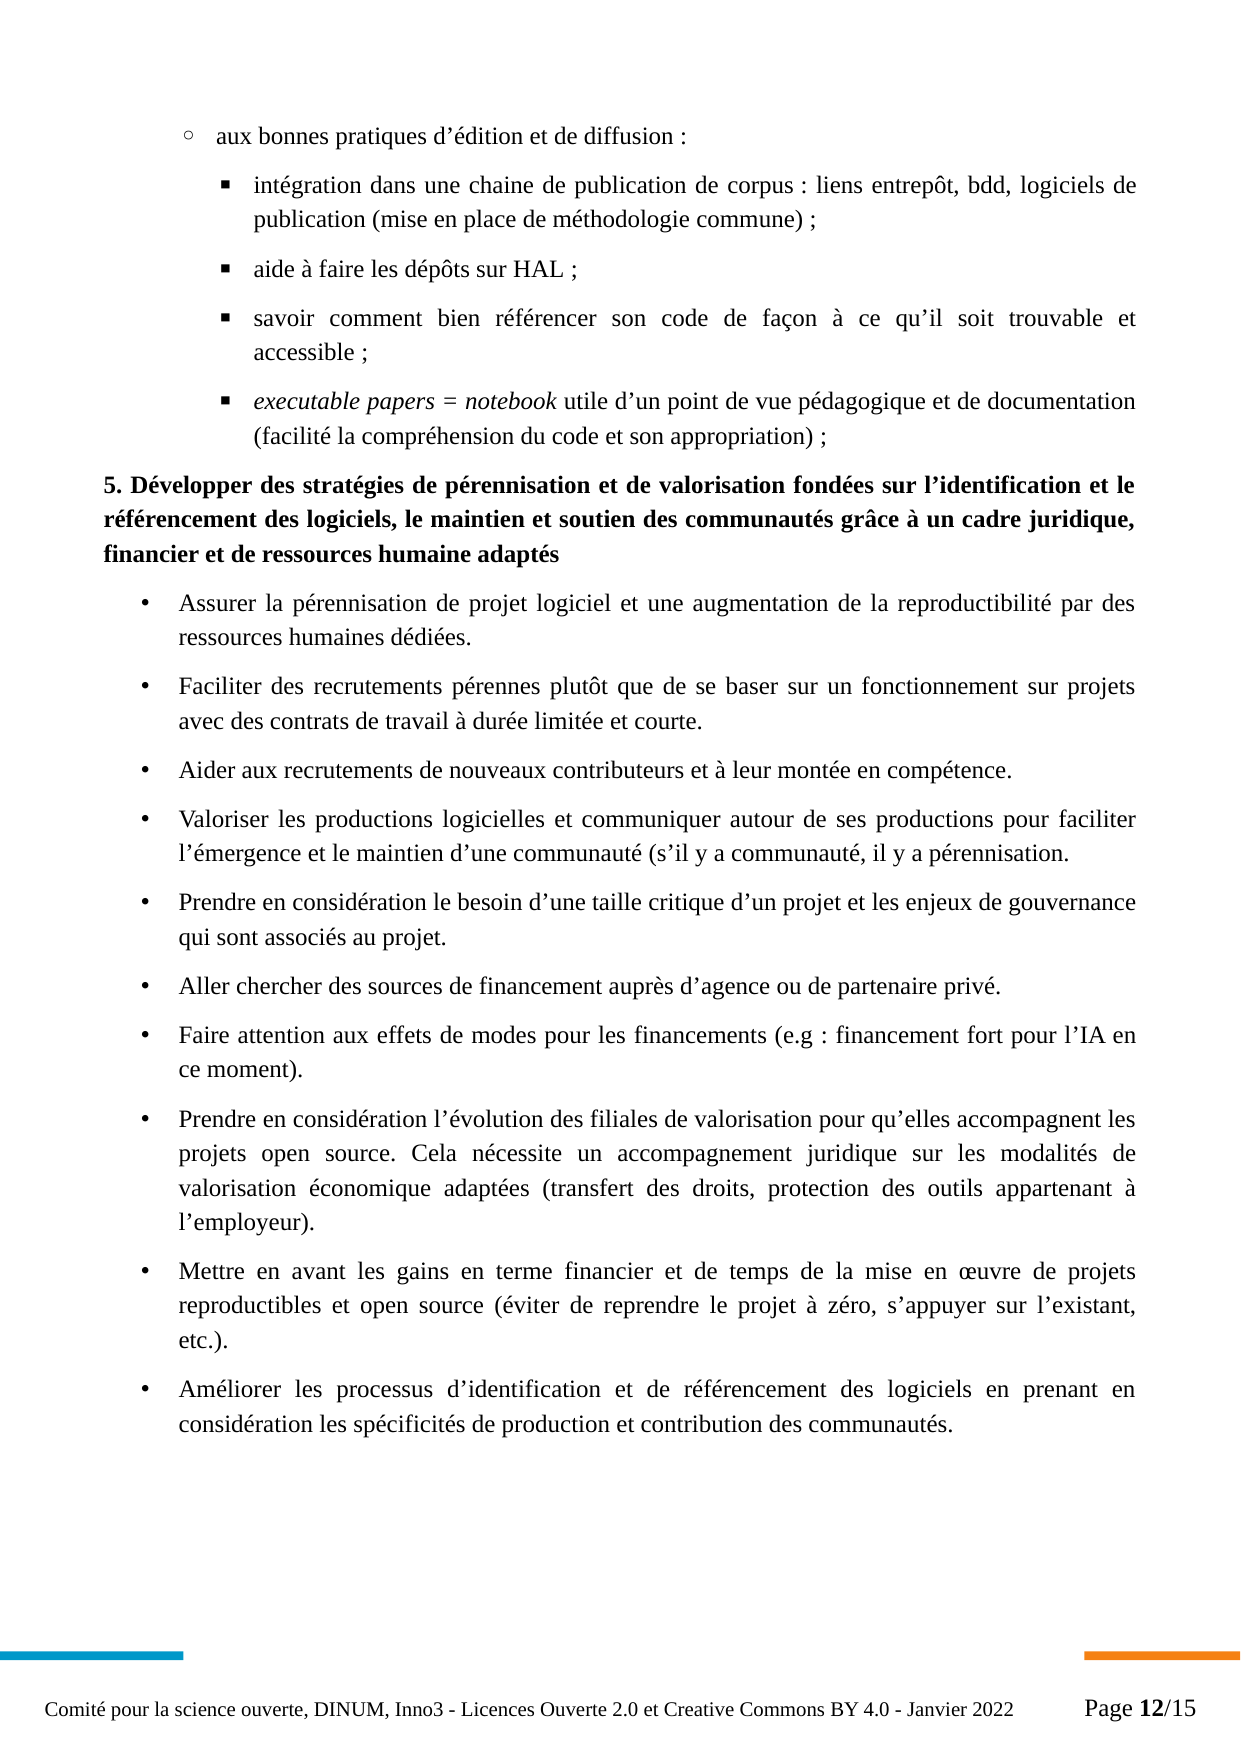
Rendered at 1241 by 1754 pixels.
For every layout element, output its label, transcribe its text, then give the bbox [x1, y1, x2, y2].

list Valoriser les productions logicielles et communiquer autour de ses productions pour faciliter l’émergence et le maintien d’une communauté (s’il y a communauté, il y a pérennisation. [141, 804, 1137, 867]
list executable papers = notebook utile d’un point de vue pédagogique et de documentation (facilité la compréhension du code et son appropriation) ; [216, 386, 1137, 449]
list Faire attention aux effets de modes pour les financements (e.g : financement fort pour l’IA en ce moment). [141, 1020, 1137, 1083]
list Prendre en considération le besoin d’une taille critique d’un projet et les enjeux de gouvernance qui sont associés au projet. [141, 887, 1137, 951]
text 5. Développer des stratégies de pérennisation et de valorisation fondées sur l’identification et le référencement des logiciels, le maintien et soutien des communautés grâce à un cadre juridique, financier et de ressources humaine adaptés [103, 470, 1137, 567]
list intégration dans une chaine de publication de corpus : liens entrepôt, bdd, logiciels de publication (mise en place de méthodologie commune) ; [216, 170, 1137, 233]
list Assurer la pérennisation de projet logiciel et une augmentation de la reproductibilité par des ressources humaines dédiées. [141, 588, 1137, 651]
list Aller chercher des sources de financement auprès d’agence ou de partenaire privé. [141, 971, 1137, 1000]
list Prendre en considération l’évolution des filiales de valorisation pour qu’elles accompagnent les projets open source. Cela nécessite un accompagnement juridique sur les modalités de valorisation économique adaptées (transfert des droits, protection des outils appartenant à l’employeur). [141, 1104, 1137, 1236]
list Aider aux recrutements de nouveaux contributeurs et à leur montée en compétence. [141, 755, 1137, 784]
list Faciliter des recrutements pérennes plutôt que de se baser sur un fonctionnement sur projets avec des contrats de travail à durée limitée et courte. [141, 671, 1137, 734]
list aux bonnes pratiques d’édition et de diffusion : [178, 121, 1137, 150]
list Améliorer les processus d’identification et de référencement des logiciels en prenant en considération les spécificités de production et contribution des communautés. [141, 1374, 1137, 1437]
list Mettre en avant les gains en terme financier et de temps de la mise en œuvre de projets reproductibles et open source (éviter de reprendre le projet à zéro, s’appuyer sur l’existant, etc.). [141, 1256, 1137, 1354]
list aide à faire les dépôts sur HAL ; [216, 254, 1137, 282]
list savoir comment bien référencer son code de façon à ce qu’il soit trouvable et accessible ; [216, 303, 1137, 366]
